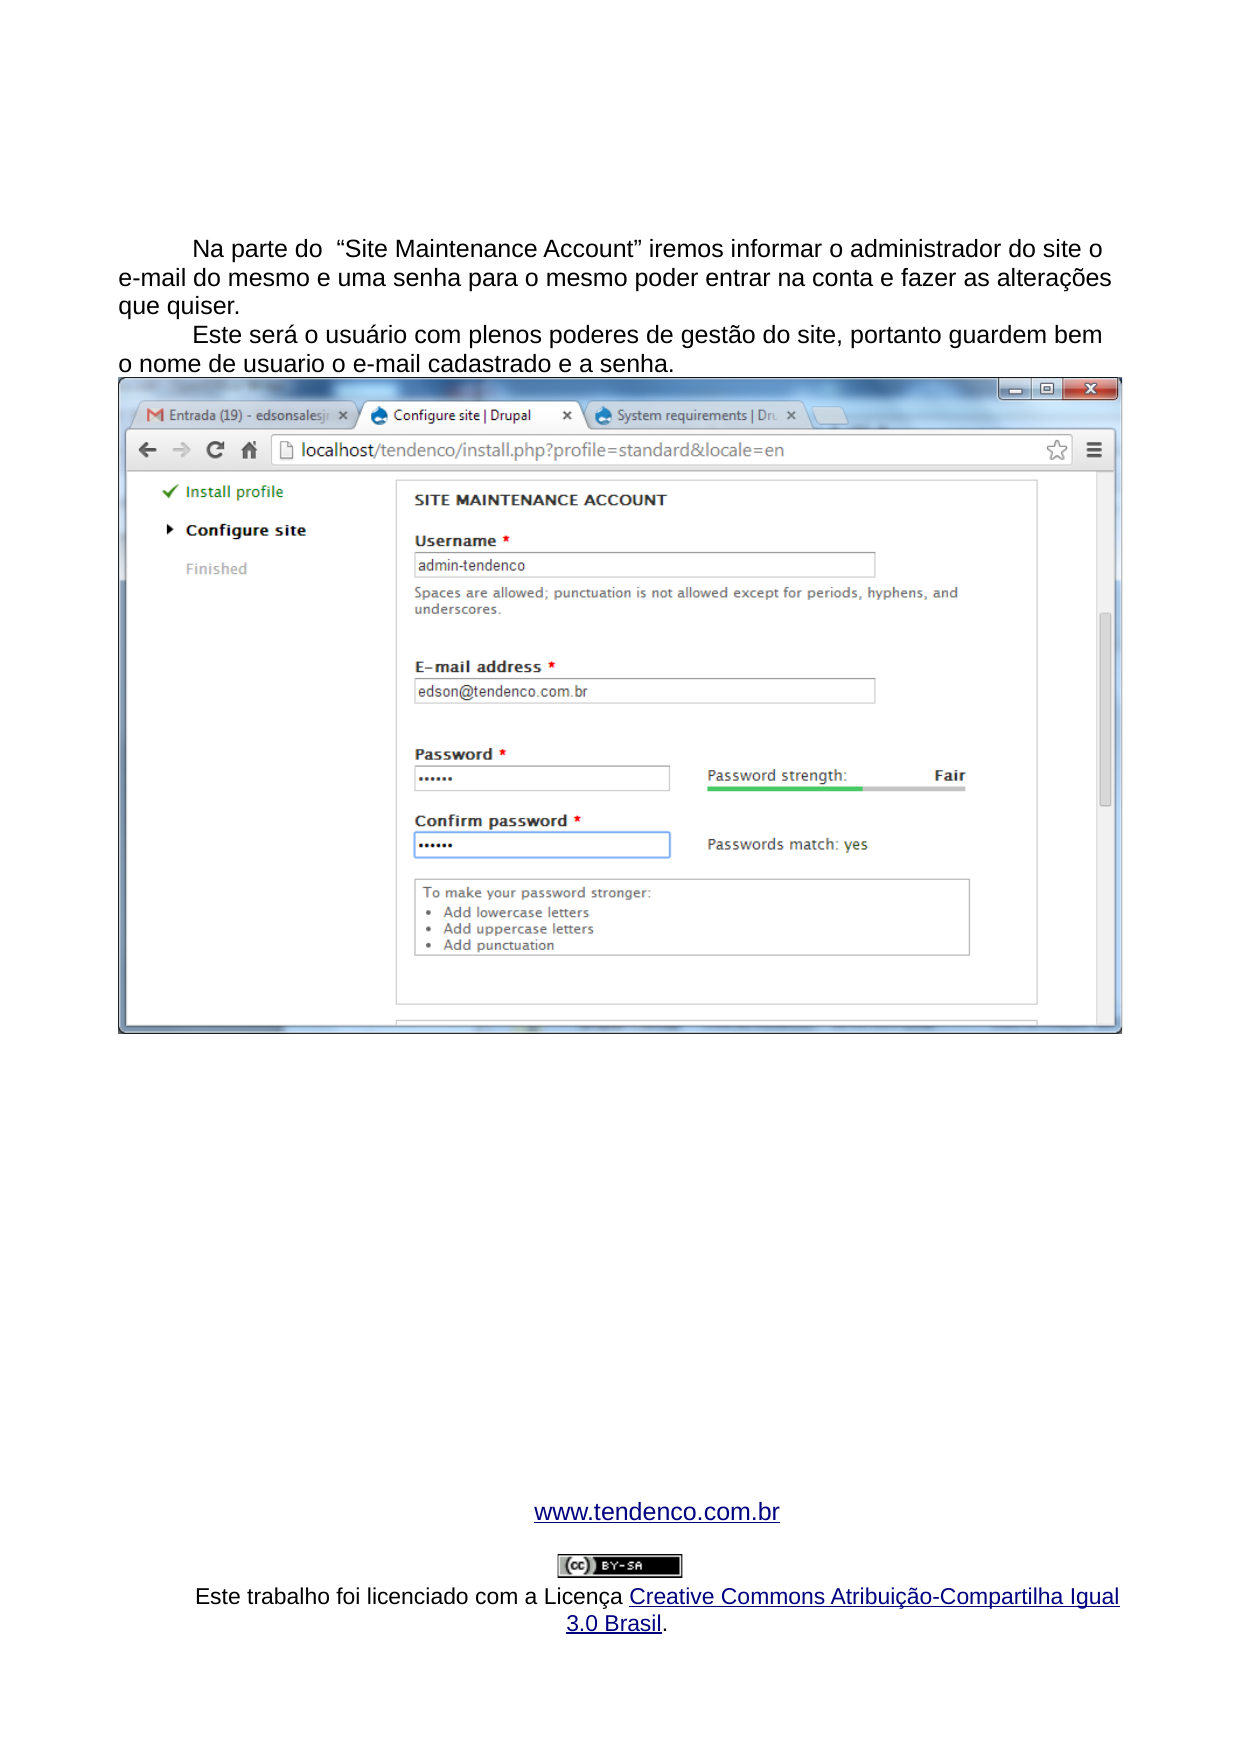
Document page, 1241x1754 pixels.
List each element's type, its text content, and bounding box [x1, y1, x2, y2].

text Este será o usuário com plenos poderes de gestão do site, portanto guardem bem o nome de usuario o e-mail cadastrado e a senha. [118, 320, 1122, 377]
picture [118, 377, 1123, 1034]
picture [557, 1554, 683, 1578]
text Na parte do “Site Maintenance Account” iremos informar o administrador do site o e-mail do mesmo e uma senha para o mesmo poder entrar na conta e fazer as alterações que quiser. [118, 234, 1122, 320]
